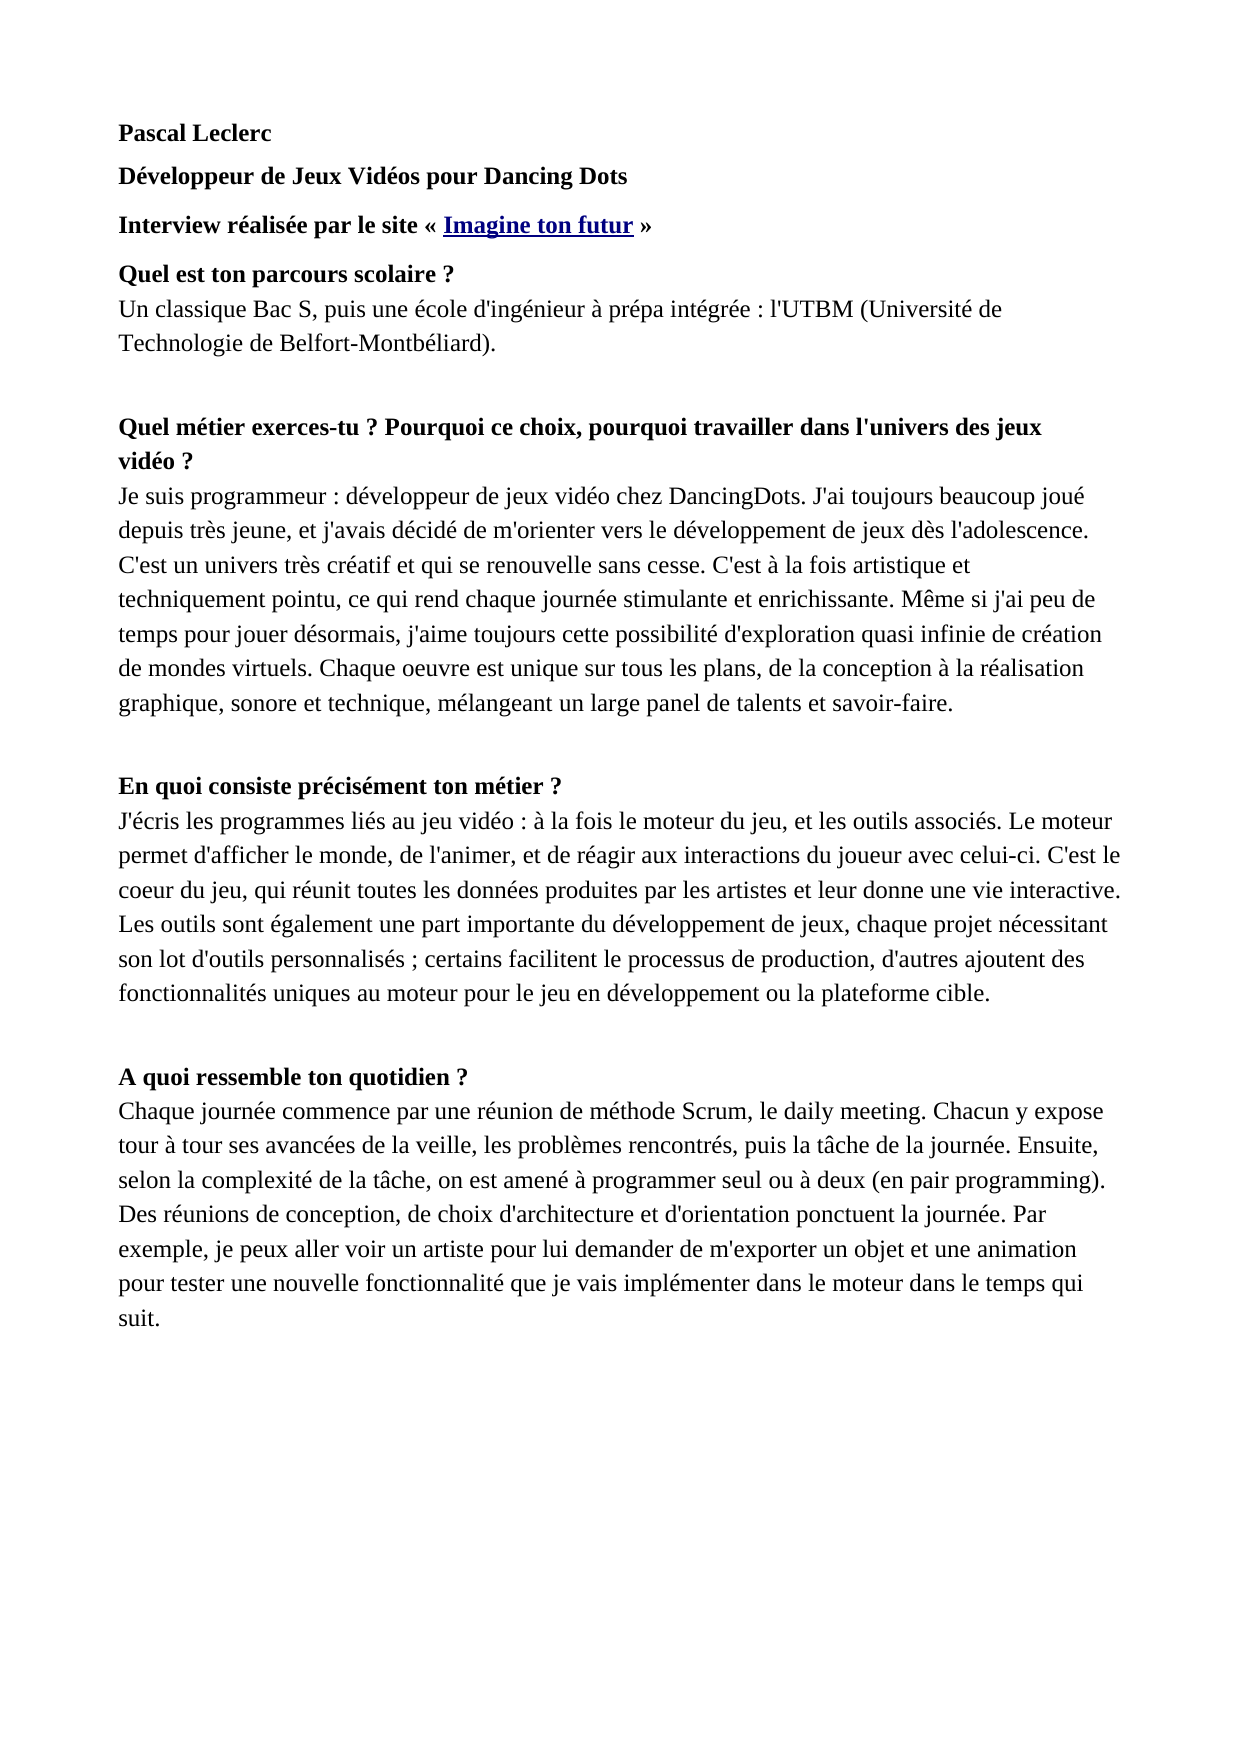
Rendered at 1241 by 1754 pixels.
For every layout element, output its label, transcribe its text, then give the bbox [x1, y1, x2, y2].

text Quel est ton parcours scolaire ? Un classique Bac S, puis une école d'ingénieur à prépa intégrée : l'UTBM (Université de Technologie de Belfort-Montbéliard). [118, 259, 1122, 357]
text Pascal Leclerc [118, 118, 1122, 147]
text Interview réalisée par le site « Imagine ton futur » [118, 210, 1122, 239]
text A quoi ressemble ton quotidien ? Chaque journée commence par une réunion de méthode Scrum, le daily meeting. Chacun y expose tour à tour ses avancées de la veille, les problèmes rencontrés, puis la tâche de la journée. Ensuite, selon la complexité de la tâche, on est amené à programmer seul ou à deux (en pair programming). Des réunions de conception, de choix d'architecture et d'orientation ponctuent la journée. Par exemple, je peux aller voir un artiste pour lui demander de m'exporter un objet et une animation pour tester une nouvelle fonctionnalité que je vais implémenter dans le moteur dans le temps qui suit. [118, 1027, 1122, 1332]
text En quoi consiste précisément ton métier ? J'écris les programmes liés au jeu vidéo : à la fois le moteur du jeu, et les outils associés. Le moteur permet d'afficher le monde, de l'animer, et de réagir aux interactions du joueur avec celui-ci. C'est le coeur du jeu, qui réunit toutes les données produites par les artistes et leur donne une vie interactive. Les outils sont également une part importante du développement de jeux, chaque projet nécessitant son lot d'outils personnalisés ; certains facilitent le processus de production, d'autres ajoutent des fonctionnalités uniques au moteur pour le jeu en développement ou la plateforme cible. [118, 737, 1122, 1007]
text Quel métier exerces-tu ? Pourquoi ce choix, pourquoi travailler dans l'univers des jeux vidéo ? Je suis programmeur : développeur de jeux vidéo chez DancingDots. J'ai toujours beaucoup joué depuis très jeune, et j'avais décidé de m'orienter vers le développement de jeux dès l'adolescence. C'est un univers très créatif et qui se renouvelle sans cesse. C'est à la fois artistique et techniquement pointu, ce qui rend chaque journée stimulante et enrichissante. Même si j'ai peu de temps pour jouer désormais, j'aime toujours cette possibilité d'exploration quasi infinie de création de mondes virtuels. Chaque oeuvre est unique sur tous les plans, de la conception à la réalisation graphique, sonore et technique, mélangeant un large panel de talents et savoir-faire. [118, 377, 1122, 716]
text Développeur de Jeux Vidéos pour Dancing Dots [118, 161, 1122, 190]
